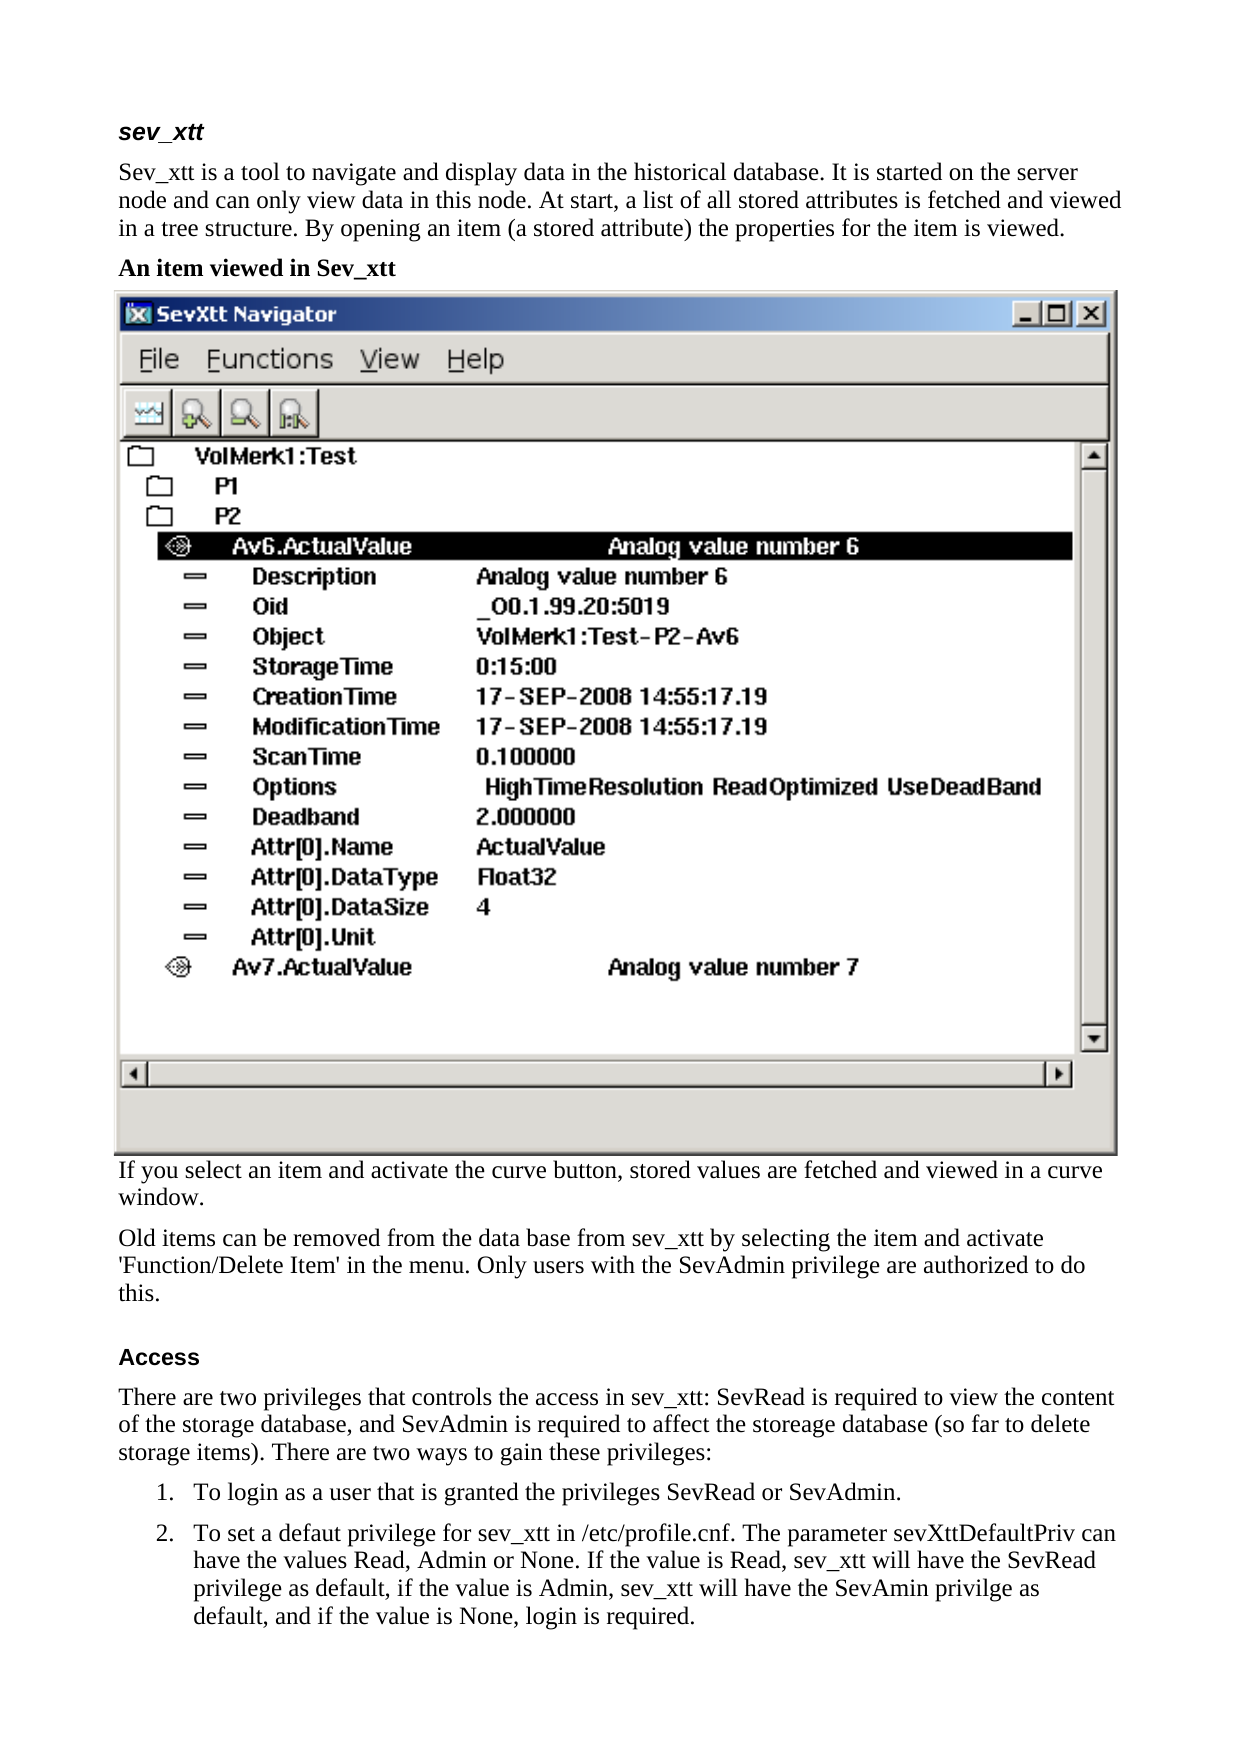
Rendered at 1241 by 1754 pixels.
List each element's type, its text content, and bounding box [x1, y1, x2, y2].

text If you select an item and activate the curve button, stored values are fetched and viewed in a curve window. [118, 294, 1122, 1211]
subtitle sev_xtt [118, 118, 1122, 146]
subtitle Access [118, 1344, 1122, 1370]
text An item viewed in Sev_xtt [118, 254, 1122, 282]
text Old items can be removed from the data base from sev_xtt by selecting the item and activate 'Function/Delete Item' in the menu. Only users with the SevAdmin privilege are authorized to do this. [118, 1224, 1122, 1307]
text There are two privileges that controls the access in sev_xtt: SevRead is required to view the content of the storage database, and SevAdmin is required to affect the storeage database (so far to delete storage items). There are two ways to gain these privileges: [118, 1383, 1122, 1466]
text Sev_xtt is a tool to navigate and display data in the historical database. It is started on the server node and can only view data in this node. At start, a list of all stored attributes is fetched and viewed in a tree structure. By opening an item (a stored attribute) the properties for the item is viewed. [118, 158, 1122, 241]
picture [113, 290, 1118, 1156]
list To set a defaut privilege for sev_xtt in /etc/profile.cnf. The parameter sevXttDefaultPriv can have the values Read, Admin or None. If the value is Read, sev_xtt will have the SevRead privilege as default, if the value is Admin, sev_xtt will have the SevAmin privilge as default, and if the value is None, login is required. [156, 1519, 1122, 1629]
list To login as a user that is granted the privileges SevRead or SevAdmin. [156, 1478, 1122, 1506]
